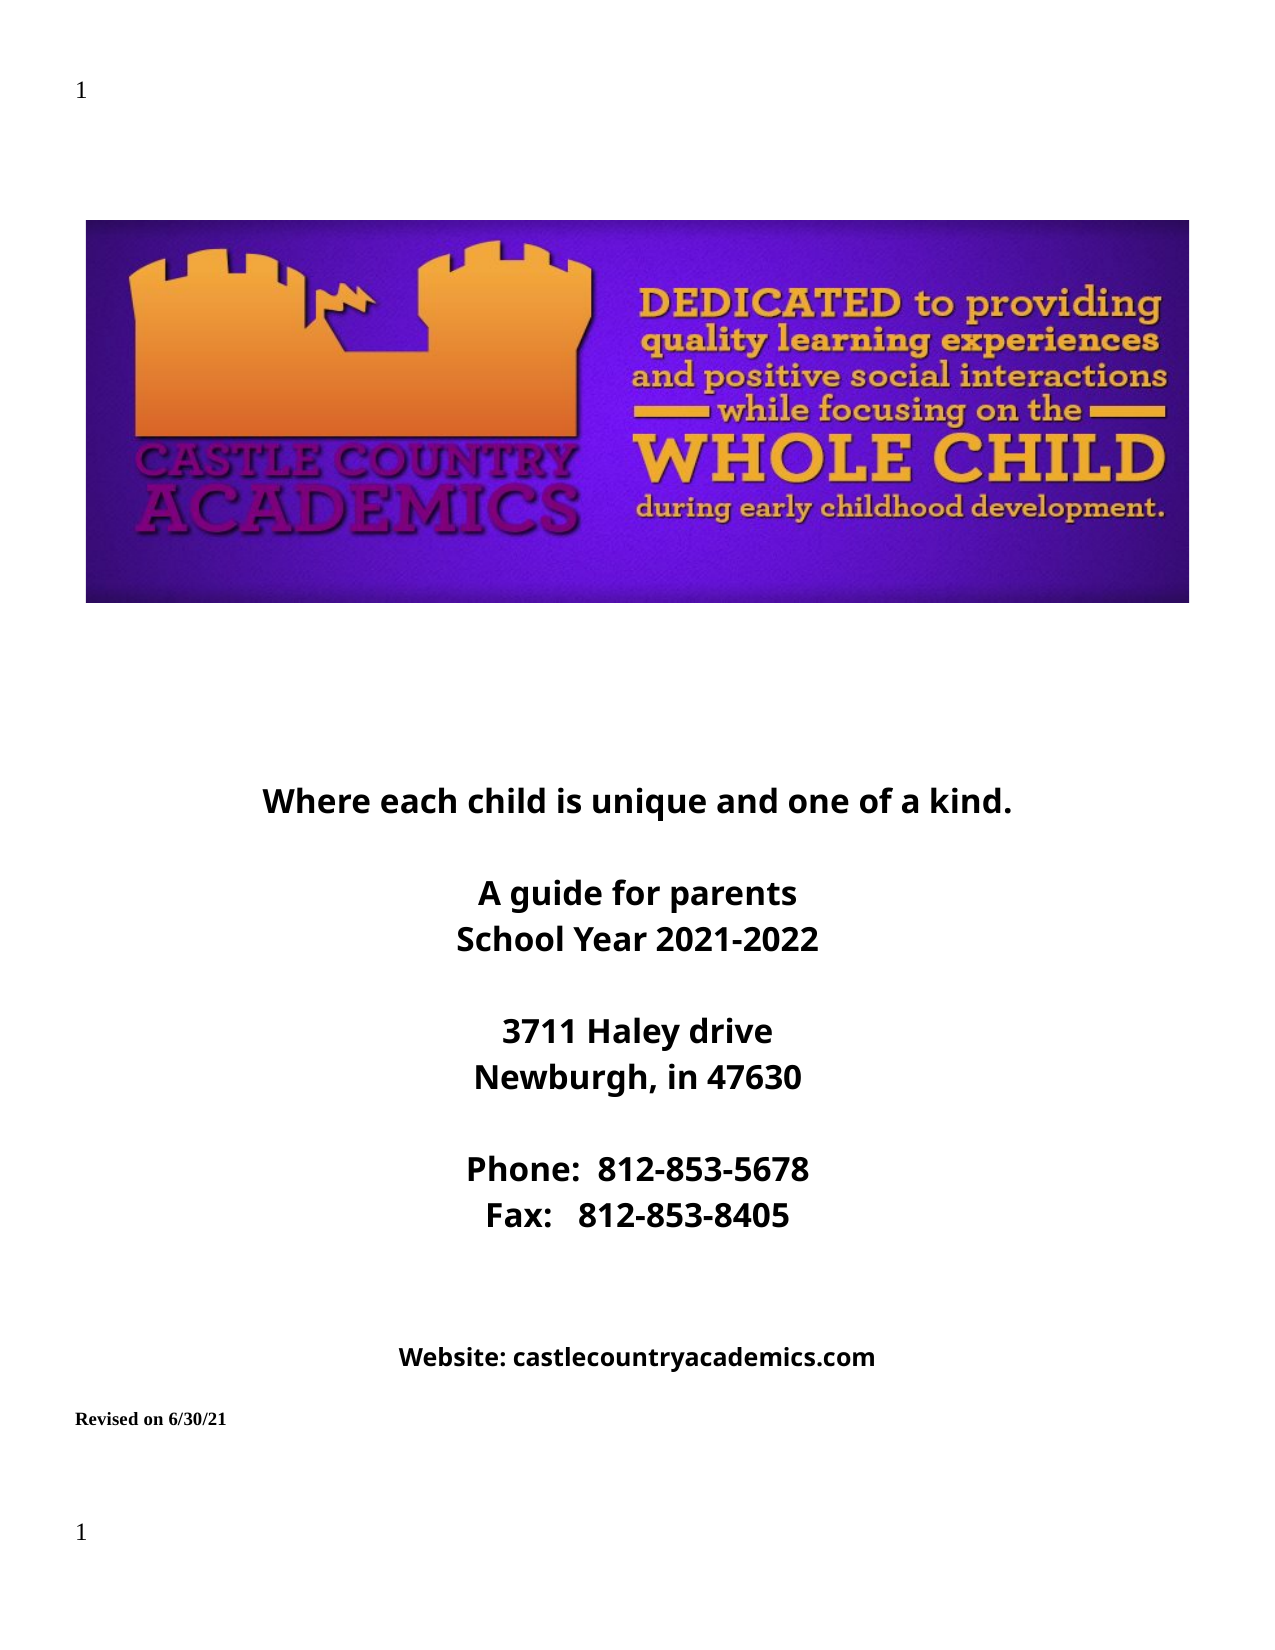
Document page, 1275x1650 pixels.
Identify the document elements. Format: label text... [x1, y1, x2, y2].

text Newburgh, in 47630 [75, 1054, 1200, 1100]
picture [85, 220, 1190, 603]
text Phone: 812-853-5678 [75, 1146, 1200, 1192]
text 3711 Haley drive [75, 1008, 1200, 1054]
text Where each child is unique and one of a kind. [75, 777, 1200, 823]
text Website: castlecountryacademics.com [75, 1340, 1200, 1374]
text Revised on 6/30/21 [75, 1408, 1200, 1430]
text Fax: 812-853-8405 [75, 1192, 1200, 1238]
text A guide for parents [75, 869, 1200, 916]
text School Year 2021-2022 [75, 916, 1200, 962]
